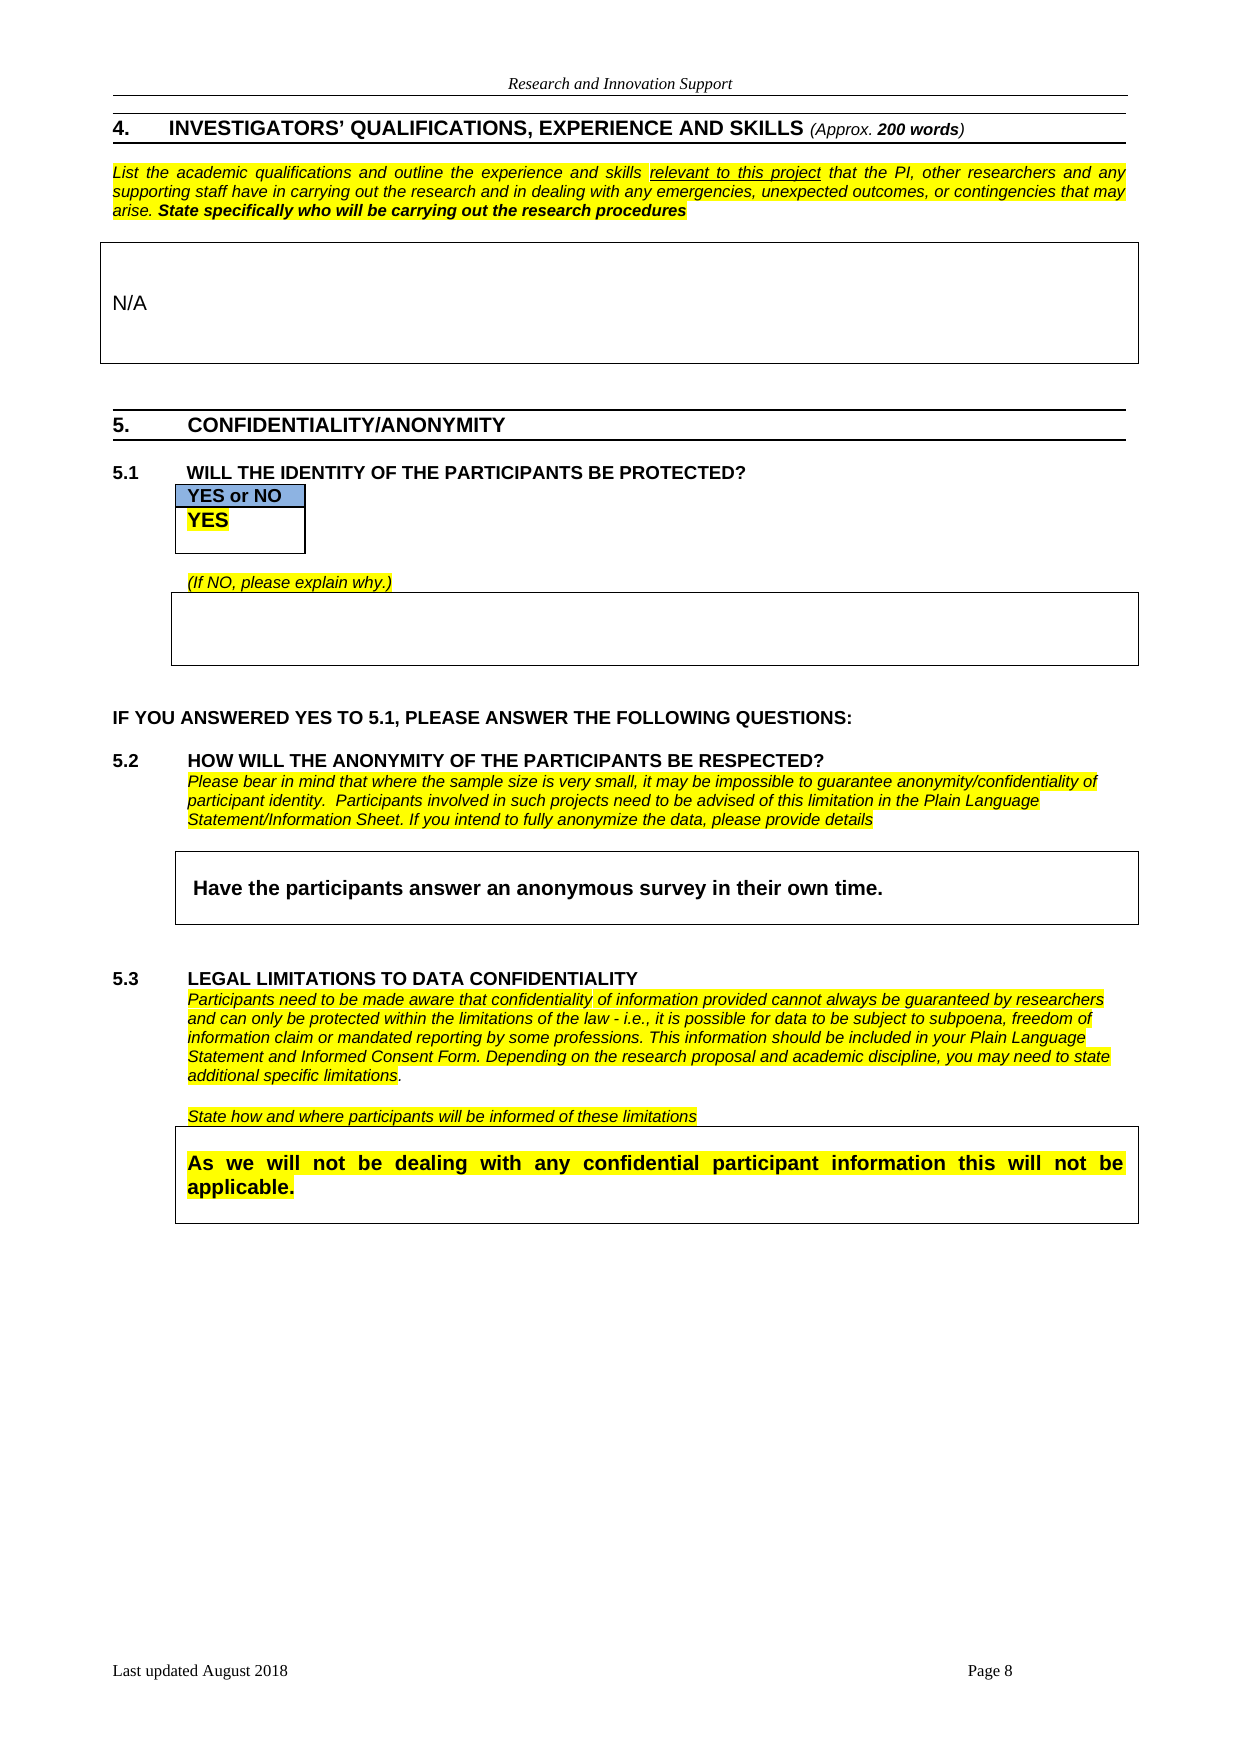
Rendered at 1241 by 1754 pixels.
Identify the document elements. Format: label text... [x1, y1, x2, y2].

subtitle 5. CONFIDENTIALITY/ANONYMITY [112, 410, 1126, 441]
text 5.1 WILL THE IDENTITY OF THE PARTICIPANTS BE PROTECTED? [112, 462, 1126, 484]
table_header [172, 593, 1138, 665]
text State how and where participants will be informed of these limitations [112, 1107, 1126, 1126]
text 5.3 LEGAL LIMITATIONS TO DATA CONFIDENTIALITY [112, 968, 1126, 989]
table_cell YES [176, 508, 304, 553]
table_header YES or NO [176, 485, 304, 506]
table_header N/A [101, 243, 1138, 363]
text IF YOU ANSWERED YES TO 5.1, PLEASE ANSWER THE FOLLOWING QUESTIONS: [112, 707, 1126, 728]
text (If NO, please explain why.) [112, 573, 1126, 592]
text List the academic qualifications and outline the experience and skills relevant to this project that the PI, other researchers and any supporting staff have in carrying out the research and in dealing with any emergencies, unexpected outcomes, or contingencies that may arise. State specifically who will be carrying out the research procedures [112, 163, 1126, 220]
table_header As we will not be dealing with any confidential participant information this will not be applicable. [176, 1127, 1138, 1223]
text 4. INVESTIGATORS’ QUALIFICATIONS, EXPERIENCE AND SKILLS (Approx. 200 words) [112, 114, 1126, 144]
table_header Have the participants answer an anonymous survey in their own time. [176, 852, 1138, 924]
text Please bear in mind that where the sample size is very small, it may be impossible to guarantee anonymity/confidentiality of participant identity. Participants involved in such projects need to be advised of this limitation in the Plain Language Statement/Information Sheet. If you intend to fully anonymize the data, please provide details [112, 772, 1126, 829]
text Participants need to be made aware that confidentiality of information provided cannot always be guaranteed by researchers and can only be protected within the limitations of the law - i.e., it is possible for data to be subject to subpoena, freedom of information claim or mandated reporting by some professions. This information should be included in your Plain Language Statement and Informed Consent Form. Depending on the research proposal and academic discipline, you may need to state additional specific limitations. [187, 989, 1128, 1085]
text 5.2 HOW WILL THE ANONYMITY OF THE PARTICIPANTS BE RESPECTED? [112, 750, 1126, 772]
